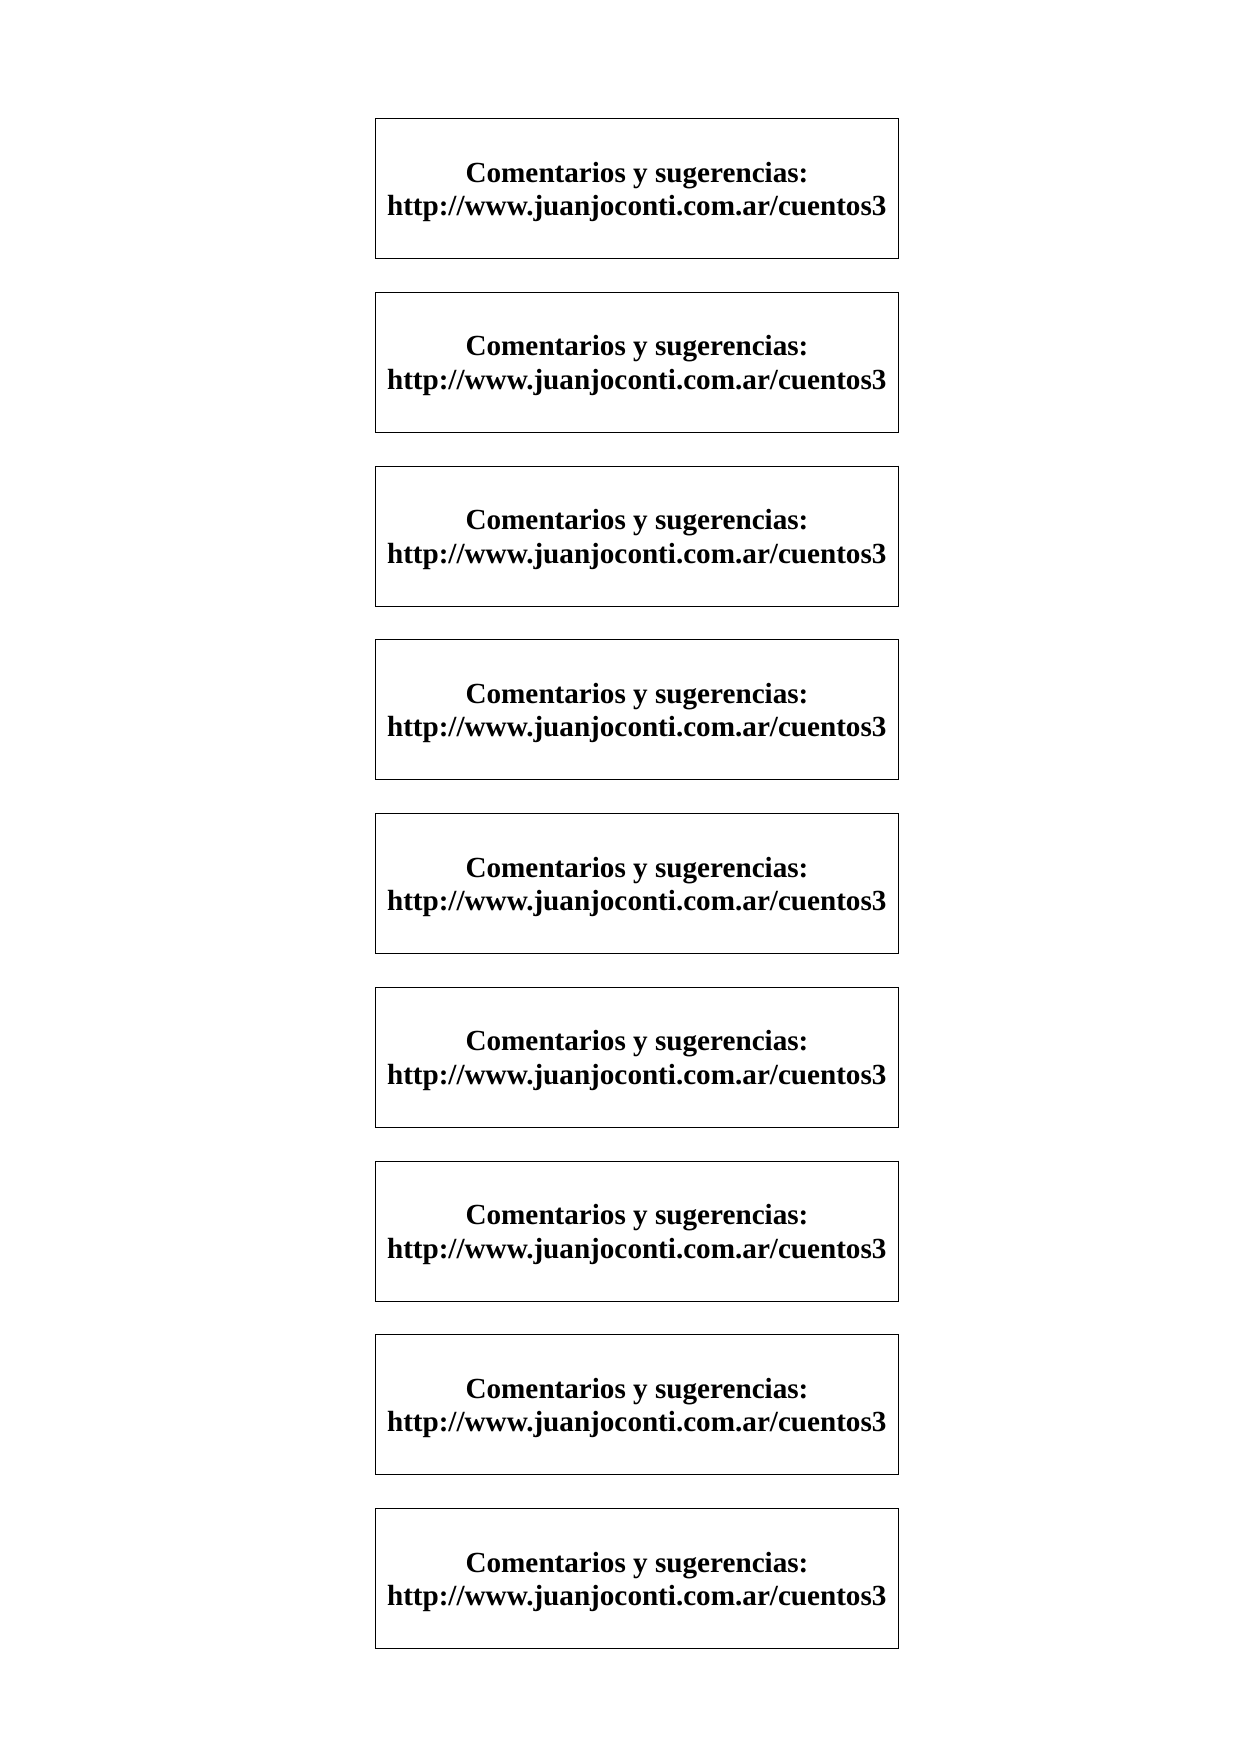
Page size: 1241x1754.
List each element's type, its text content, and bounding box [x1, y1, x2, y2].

text http://www.juanjoconti.com.ar/cuentos3 [376, 1401, 898, 1474]
text http://www.juanjoconti.com.ar/cuentos3 [376, 1054, 898, 1127]
text Comentarios y sugerencias: [376, 152, 898, 185]
text Comentarios y sugerencias: [376, 847, 898, 880]
text Comentarios y sugerencias: [376, 1368, 898, 1401]
text http://www.juanjoconti.com.ar/cuentos3 [376, 1575, 898, 1648]
text http://www.juanjoconti.com.ar/cuentos3 [376, 880, 898, 953]
text Comentarios y sugerencias: [376, 673, 898, 706]
text http://www.juanjoconti.com.ar/cuentos3 [376, 1228, 898, 1301]
text http://www.juanjoconti.com.ar/cuentos3 [376, 533, 898, 606]
text http://www.juanjoconti.com.ar/cuentos3 [376, 706, 898, 779]
text Comentarios y sugerencias: [376, 1194, 898, 1228]
text http://www.juanjoconti.com.ar/cuentos3 [376, 185, 898, 258]
text http://www.juanjoconti.com.ar/cuentos3 [376, 359, 898, 432]
text Comentarios y sugerencias: [376, 499, 898, 533]
text Comentarios y sugerencias: [376, 1020, 898, 1054]
text Comentarios y sugerencias: [376, 325, 898, 359]
text Comentarios y sugerencias: [376, 1542, 898, 1575]
